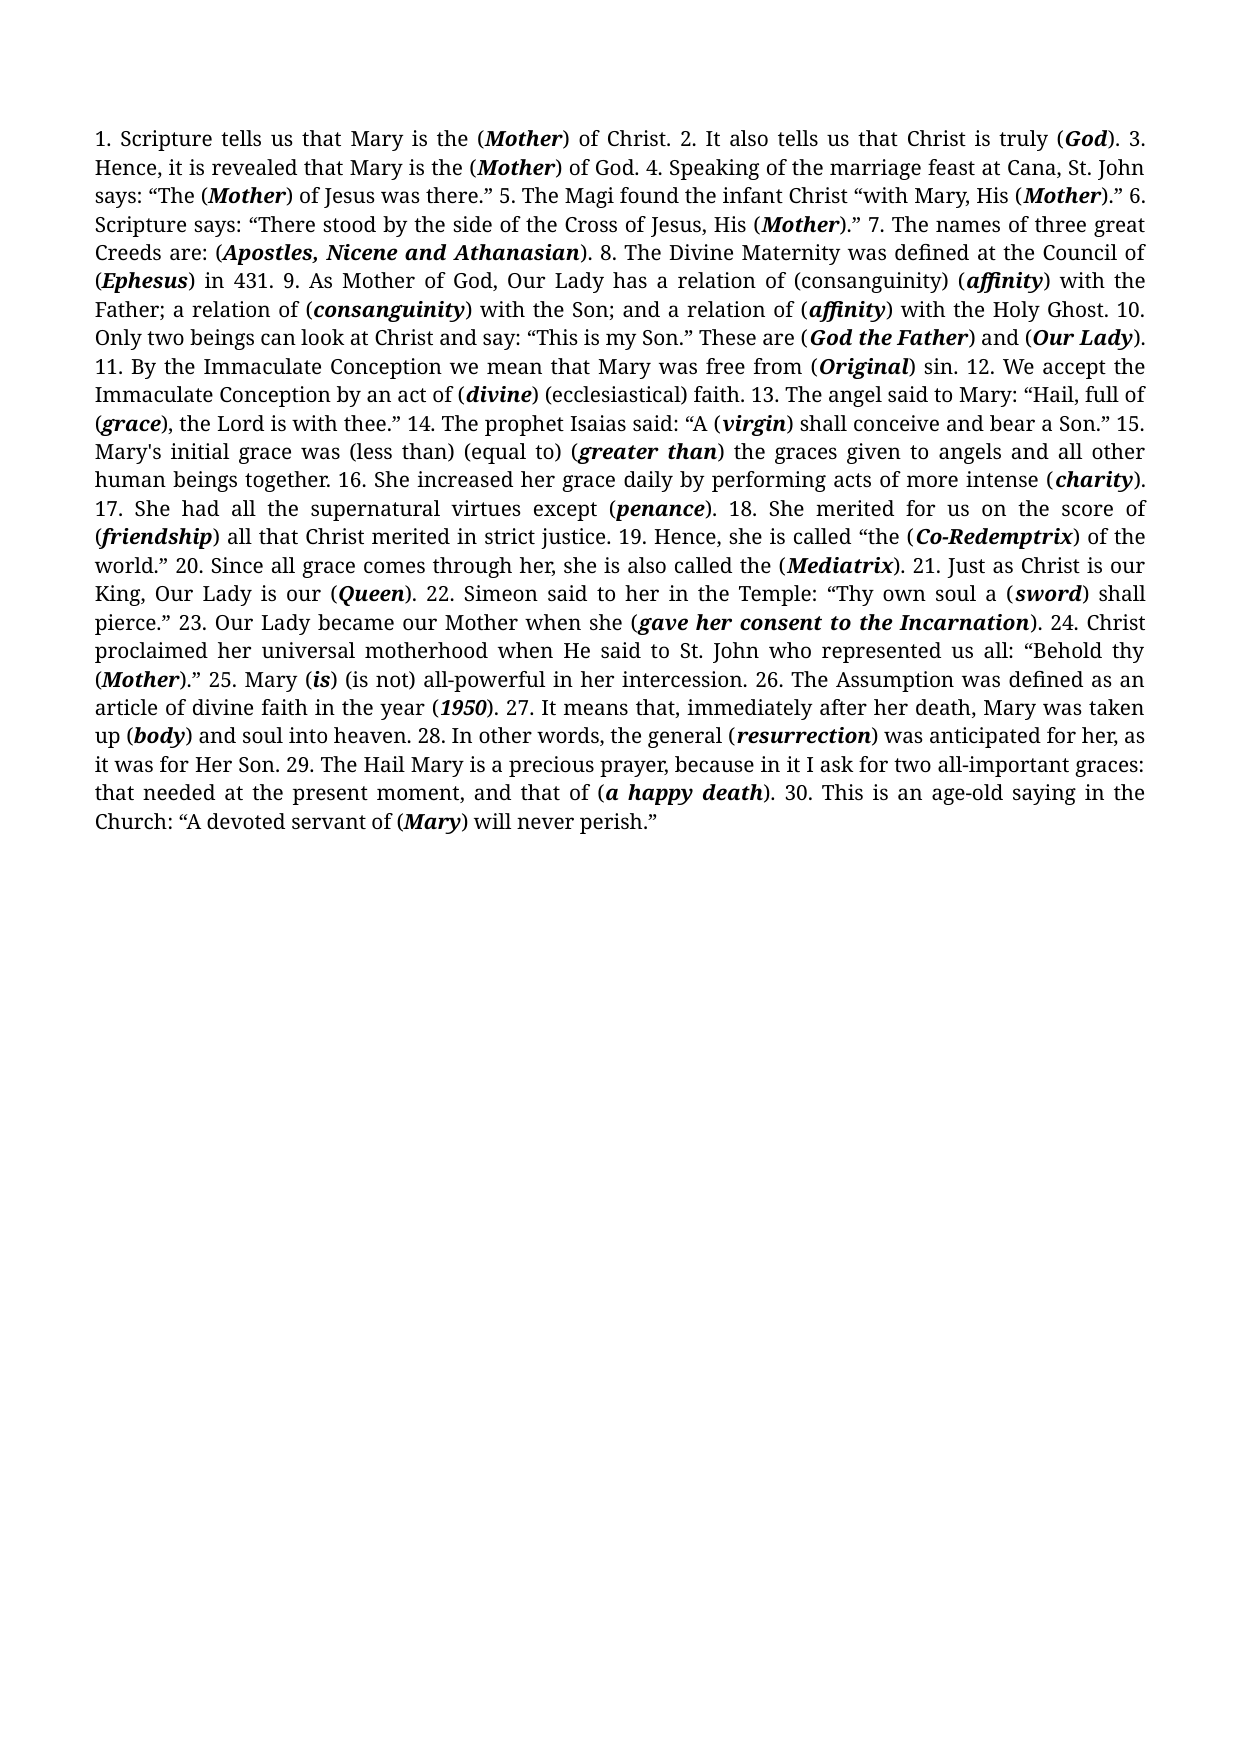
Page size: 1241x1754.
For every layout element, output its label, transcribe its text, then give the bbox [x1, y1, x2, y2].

text 1. Scripture tells us that Mary is the (Mother) of Christ. 2. It also tells us that Christ is truly (God). 3. Hence, it is revealed that Mary is the (Mother) of God. 4. Speaking of the marriage feast at Cana, St. John says: “The (Mother) of Jesus was there.” 5. The Magi found the infant Christ “with Mary, His (Mother).” 6. Scripture says: “There stood by the side of the Cross of Jesus, His (Mother).” 7. The names of three great Creeds are: (Apostles, Nicene and Athanasian). 8. The Divine Maternity was defined at the Council of (Ephesus) in 431. 9. As Mother of God, Our Lady has a relation of (consanguinity) (affinity) with the Father; a relation of (consanguinity) with the Son; and a relation of (affinity) with the Holy Ghost. 10. Only two beings can look at Christ and say: “This is my Son.” These are (God the Father) and (Our Lady). 11. By the Immaculate Conception we mean that Mary was free from (Original) sin. 12. We accept the Immaculate Conception by an act of (divine) (ecclesiastical) faith. 13. The angel said to Mary: “Hail, full of (grace), the Lord is with thee.” 14. The prophet Isaias said: “A (virgin) shall conceive and bear a Son.” 15. Mary's initial grace was (less than) (equal to) (greater than) the graces given to angels and all other human beings together. 16. She increased her grace daily by performing acts of more intense (charity). 17. She had all the supernatural virtues except (penance). 18. She merited for us on the score of (friendship) all that Christ merited in strict justice. 19. Hence, she is called “the (Co-Redemptrix) of the world.” 20. Since all grace comes through her, she is also called the (Mediatrix). 21. Just as Christ is our King, Our Lady is our (Queen). 22. Simeon said to her in the Temple: “Thy own soul a (sword) shall pierce.” 23. Our Lady became our Mother when she (gave her consent to the Incarnation). 24. Christ proclaimed her universal motherhood when He said to St. John who represented us all: “Behold thy (Mother).” 25. Mary (is) (is not) all-powerful in her intercession. 26. The Assumption was defined as an article of divine faith in the year (1950). 27. It means that, immediately after her death, Mary was taken up (body) and soul into heaven. 28. In other words, the general (resurrection) was anticipated for her, as it was for Her Son. 29. The Hail Mary is a precious prayer, because in it I ask for two all-important graces: that needed at the present moment, and that of (a happy death). 30. This is an age-old saying in the Church: “A devoted servant of (Mary) will never perish.” [94, 124, 1146, 835]
